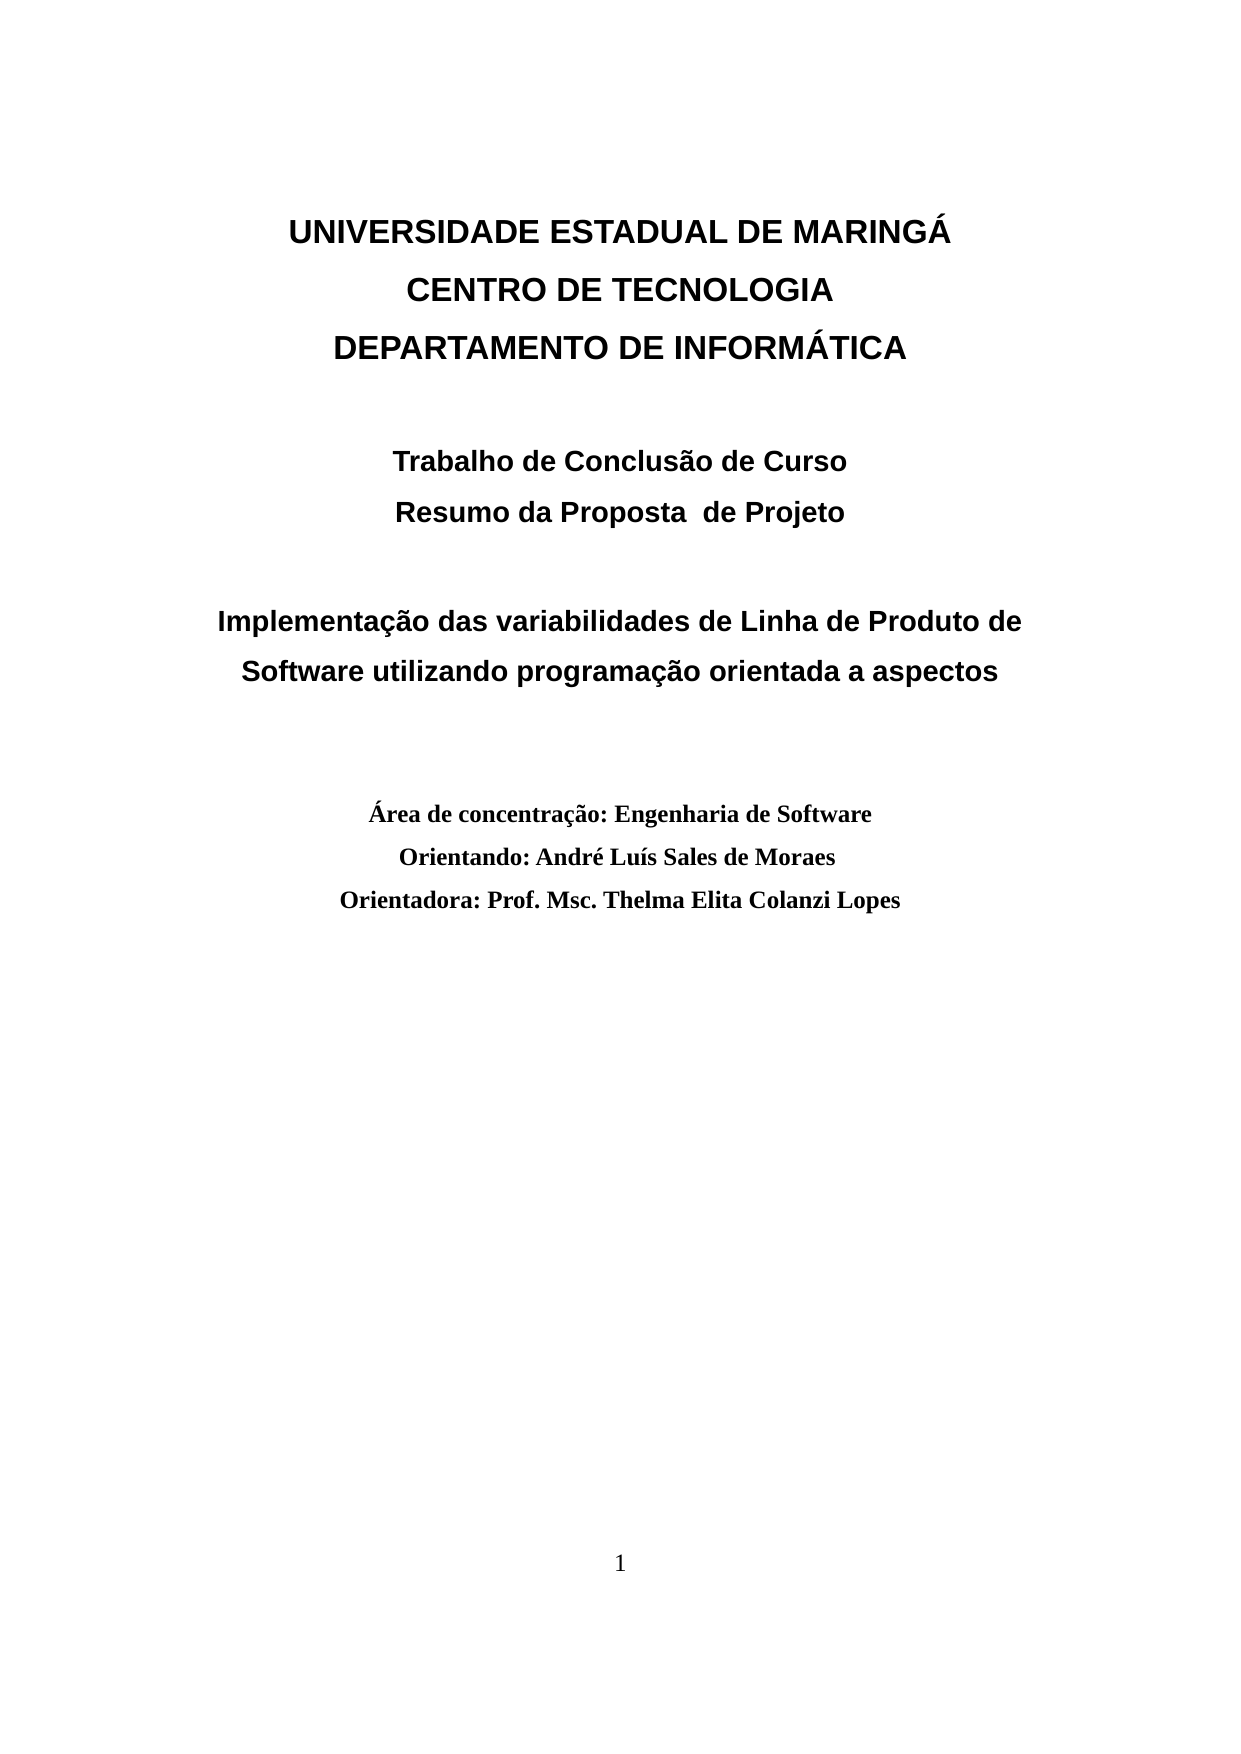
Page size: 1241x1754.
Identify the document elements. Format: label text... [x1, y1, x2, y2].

text Orientando: André Luís Sales de Moraes [177, 842, 1063, 871]
text Orientadora: Prof. Msc. Thelma Elita Colanzi Lopes [177, 886, 1063, 914]
text Trabalho de Conclusão de Curso [177, 444, 1063, 478]
text Área de concentração: Engenharia de Software [177, 799, 1063, 828]
text CENTRO DE TECNOLOGIA [177, 270, 1063, 309]
text DEPARTAMENTO DE INFORMÁTICA [177, 328, 1063, 366]
text Implementação das variabilidades de Linha de Produto de Software utilizando programação orientada a aspectos [177, 604, 1063, 688]
text UNIVERSIDADE ESTADUAL DE MARINGÁ [177, 213, 1063, 251]
text Resumo da Proposta de Projeto [177, 495, 1063, 528]
